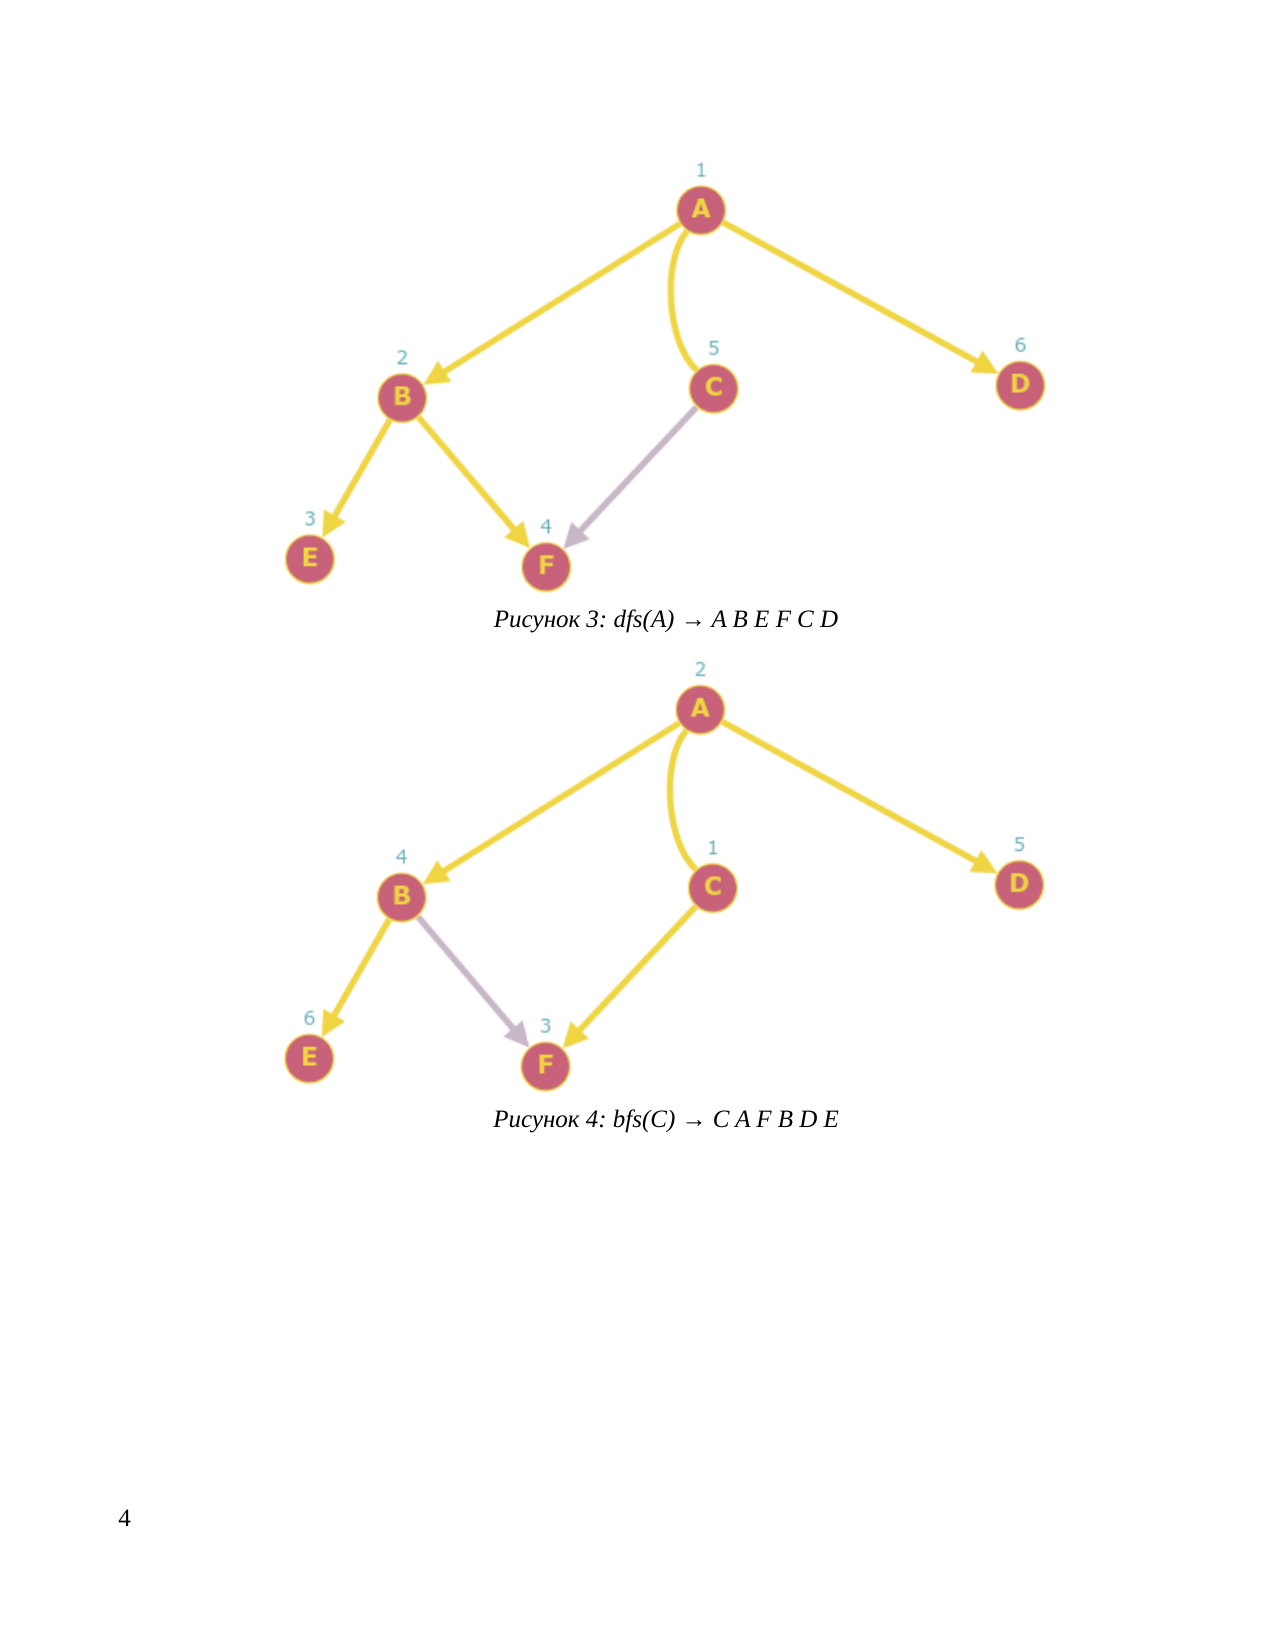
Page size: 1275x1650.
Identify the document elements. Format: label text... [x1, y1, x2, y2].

picture [269, 645, 1065, 1105]
text Рисунок 3: dfs(A) → A B E F C D [258, 604, 1076, 633]
text Рисунок 4: bfs(C) → C A F B D E [269, 1105, 1065, 1133]
picture [257, 130, 1077, 604]
